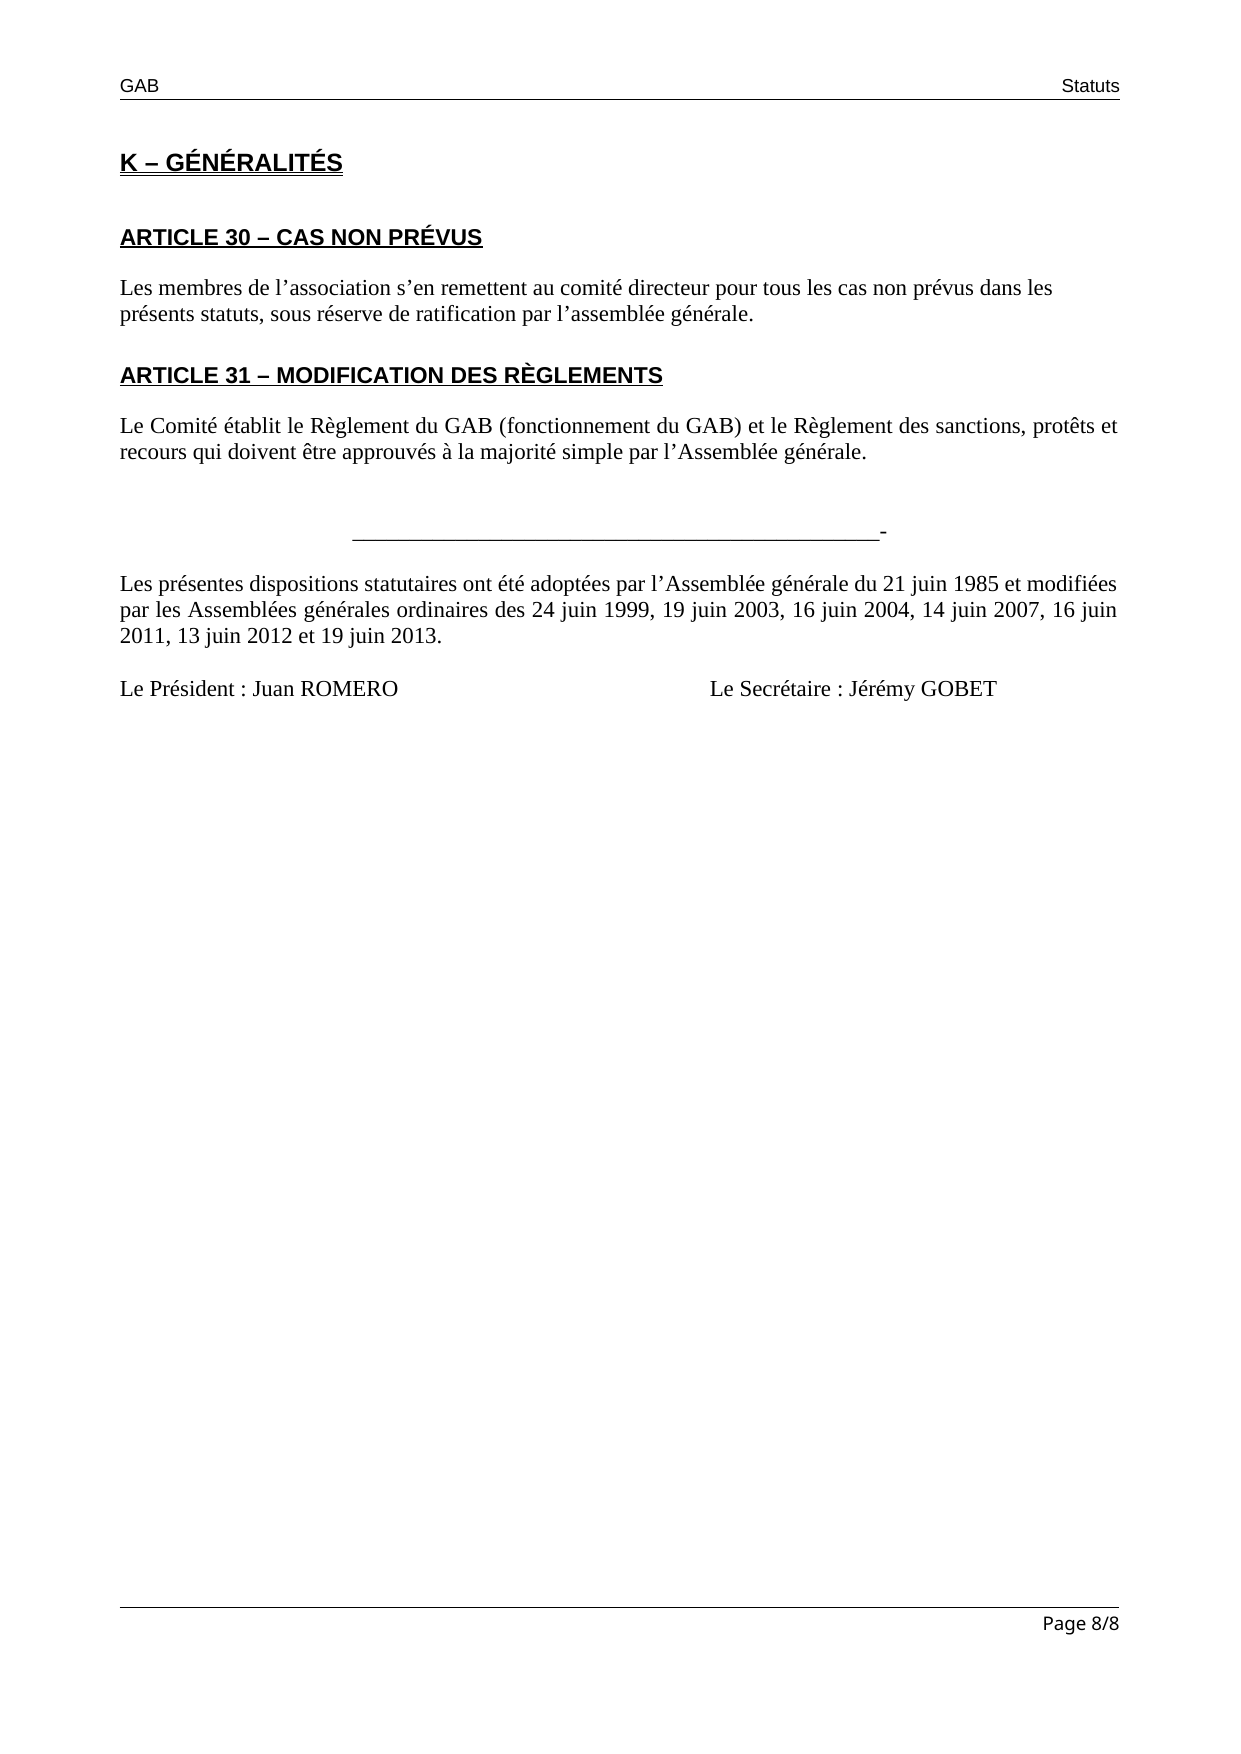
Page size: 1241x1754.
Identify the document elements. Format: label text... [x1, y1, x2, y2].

text Les membres de l’association s’en remettent au comité directeur pour tous les cas non prévus dans les présents statuts, sous réserve de ratification par l’assemblée générale. [119, 274, 1119, 326]
text Le Comité établit le Règlement du GAB (fonctionnement du GAB) et le Règlement des sanctions, protêts et recours qui doivent être approuvés à la majorité simple par l’Assemblée générale. [119, 412, 1119, 464]
subtitle ARTICLE 31 – MODIFICATION DES RÈGLEMENTS [119, 362, 1119, 388]
text Le Président : Juan ROMERO Le Secrétaire : Jérémy GOBET [119, 675, 1119, 702]
text ______________________________________________- [119, 517, 1119, 543]
subtitle K – GÉNÉRALITÉS [119, 148, 1119, 176]
text Les présentes dispositions statutaires ont été adoptées par l’Assemblée générale du 21 juin 1985 et modifiées par les Assemblées générales ordinaires des 24 juin 1999, 19 juin 2003, 16 juin 2004, 14 juin 2007, 16 juin 2011, 13 juin 2012 et 19 juin 2013. [119, 570, 1119, 649]
subtitle ARTICLE 30 – CAS NON PRÉVUS [119, 224, 1119, 250]
